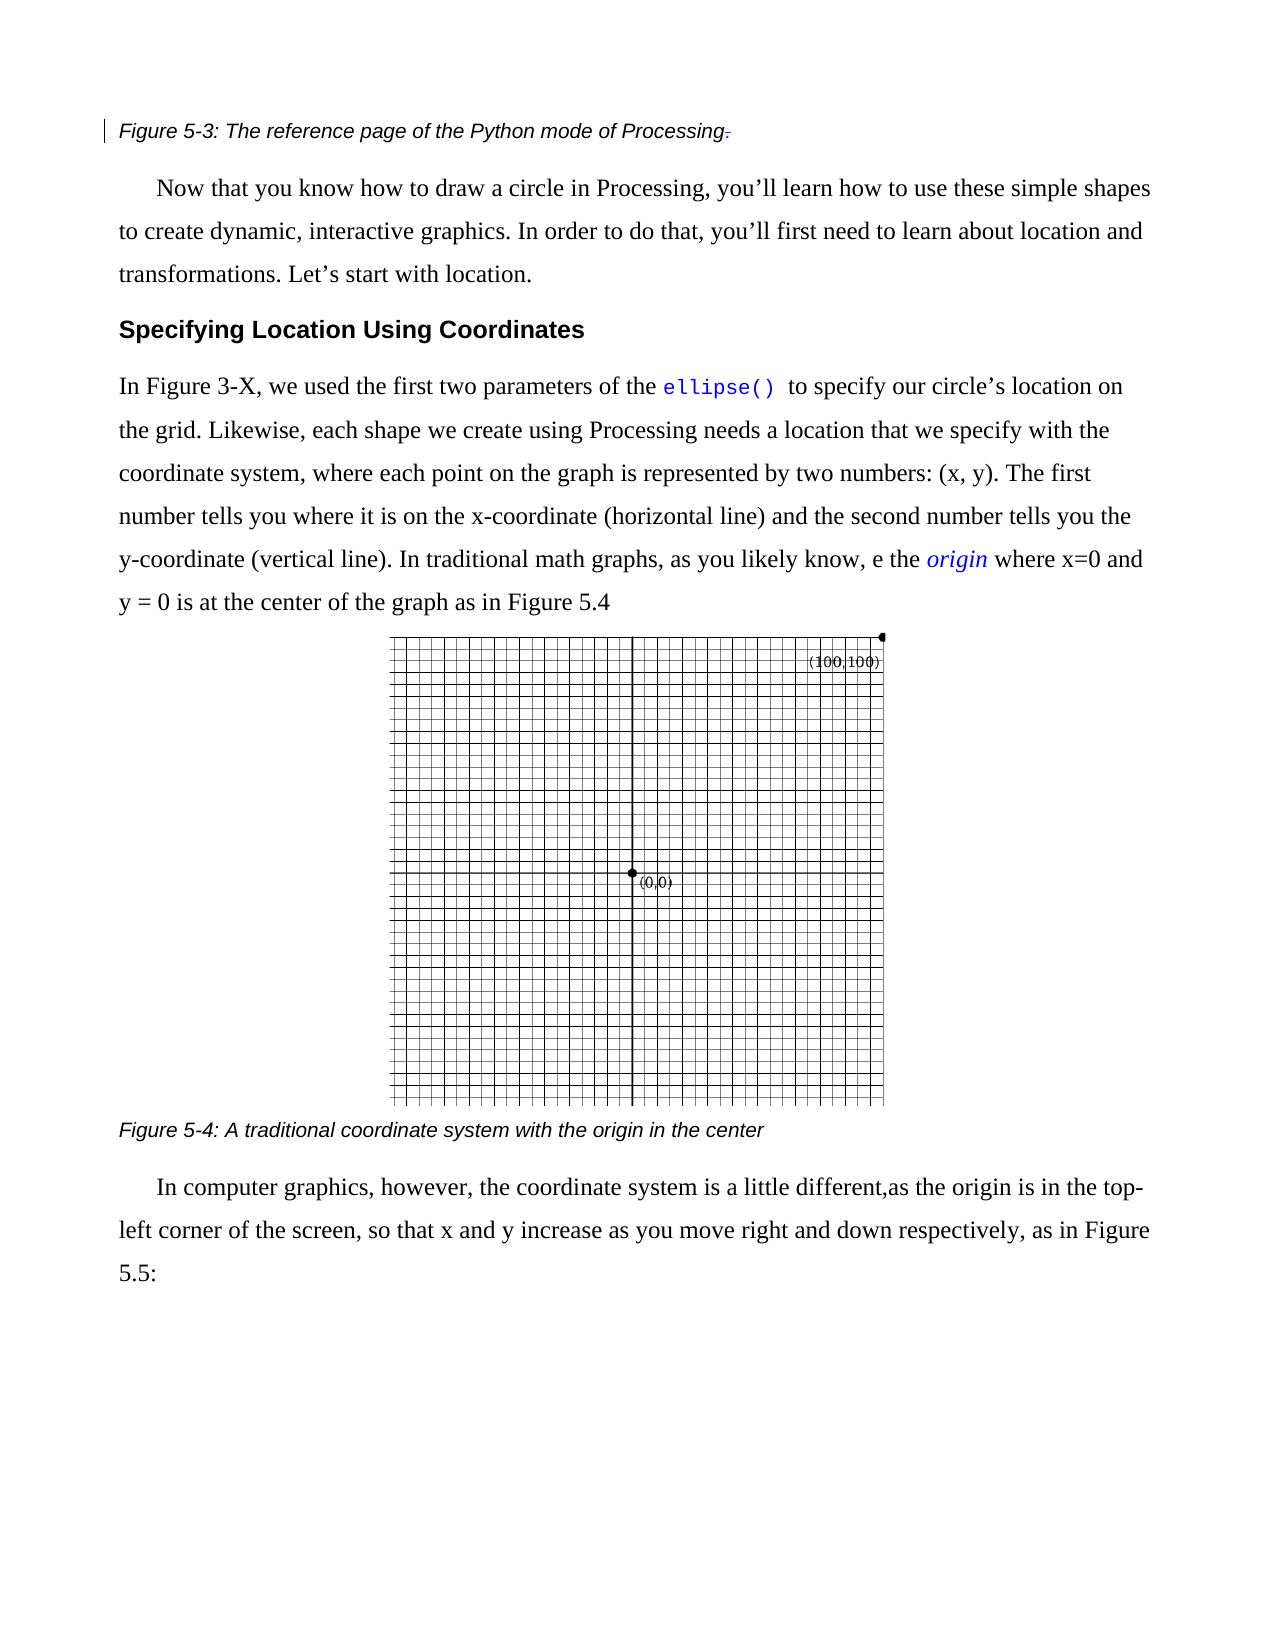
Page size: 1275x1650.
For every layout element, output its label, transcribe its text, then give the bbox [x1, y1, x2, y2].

picture [389, 630, 886, 1106]
text In computer graphics, however, the coordinate system is a little different,as the origin is in the top-left corner of the screen, so that x and y increase as you move right and down respectively, as in Figure 5.5: [118, 1172, 1156, 1287]
text Figure 5-3: The reference page of the Python mode of Processing [118, 118, 1156, 142]
text Now that you know how to draw a circle in Processing, you’ll learn how to use these simple shapes to create dynamic, interactive graphics. In order to do that, you’ll first need to learn about location and transformations. Let’s start with location. [118, 173, 1156, 288]
text Specifying Location Using Coordinates [118, 315, 1156, 344]
text Figure 5-4: A traditional coordinate system with the origin in the center [118, 643, 1156, 1141]
text In Figure 3-X, we used the first two parameters of the ellipse() to specify our circle’s location on the grid. Likewise, each shape we create using Processing needs a location that we specify with the coordinate system, where each point on the graph is represented by two numbers: (x, y). The first number tells you where it is on the x-coordinate (horizontal line) and the second number tells you the y-coordinate (vertical line). In traditional math graphs, as you likely know, e the origin where x=0 and y = 0 is at the center of the graph as in Figure 5.4 [118, 371, 1156, 616]
